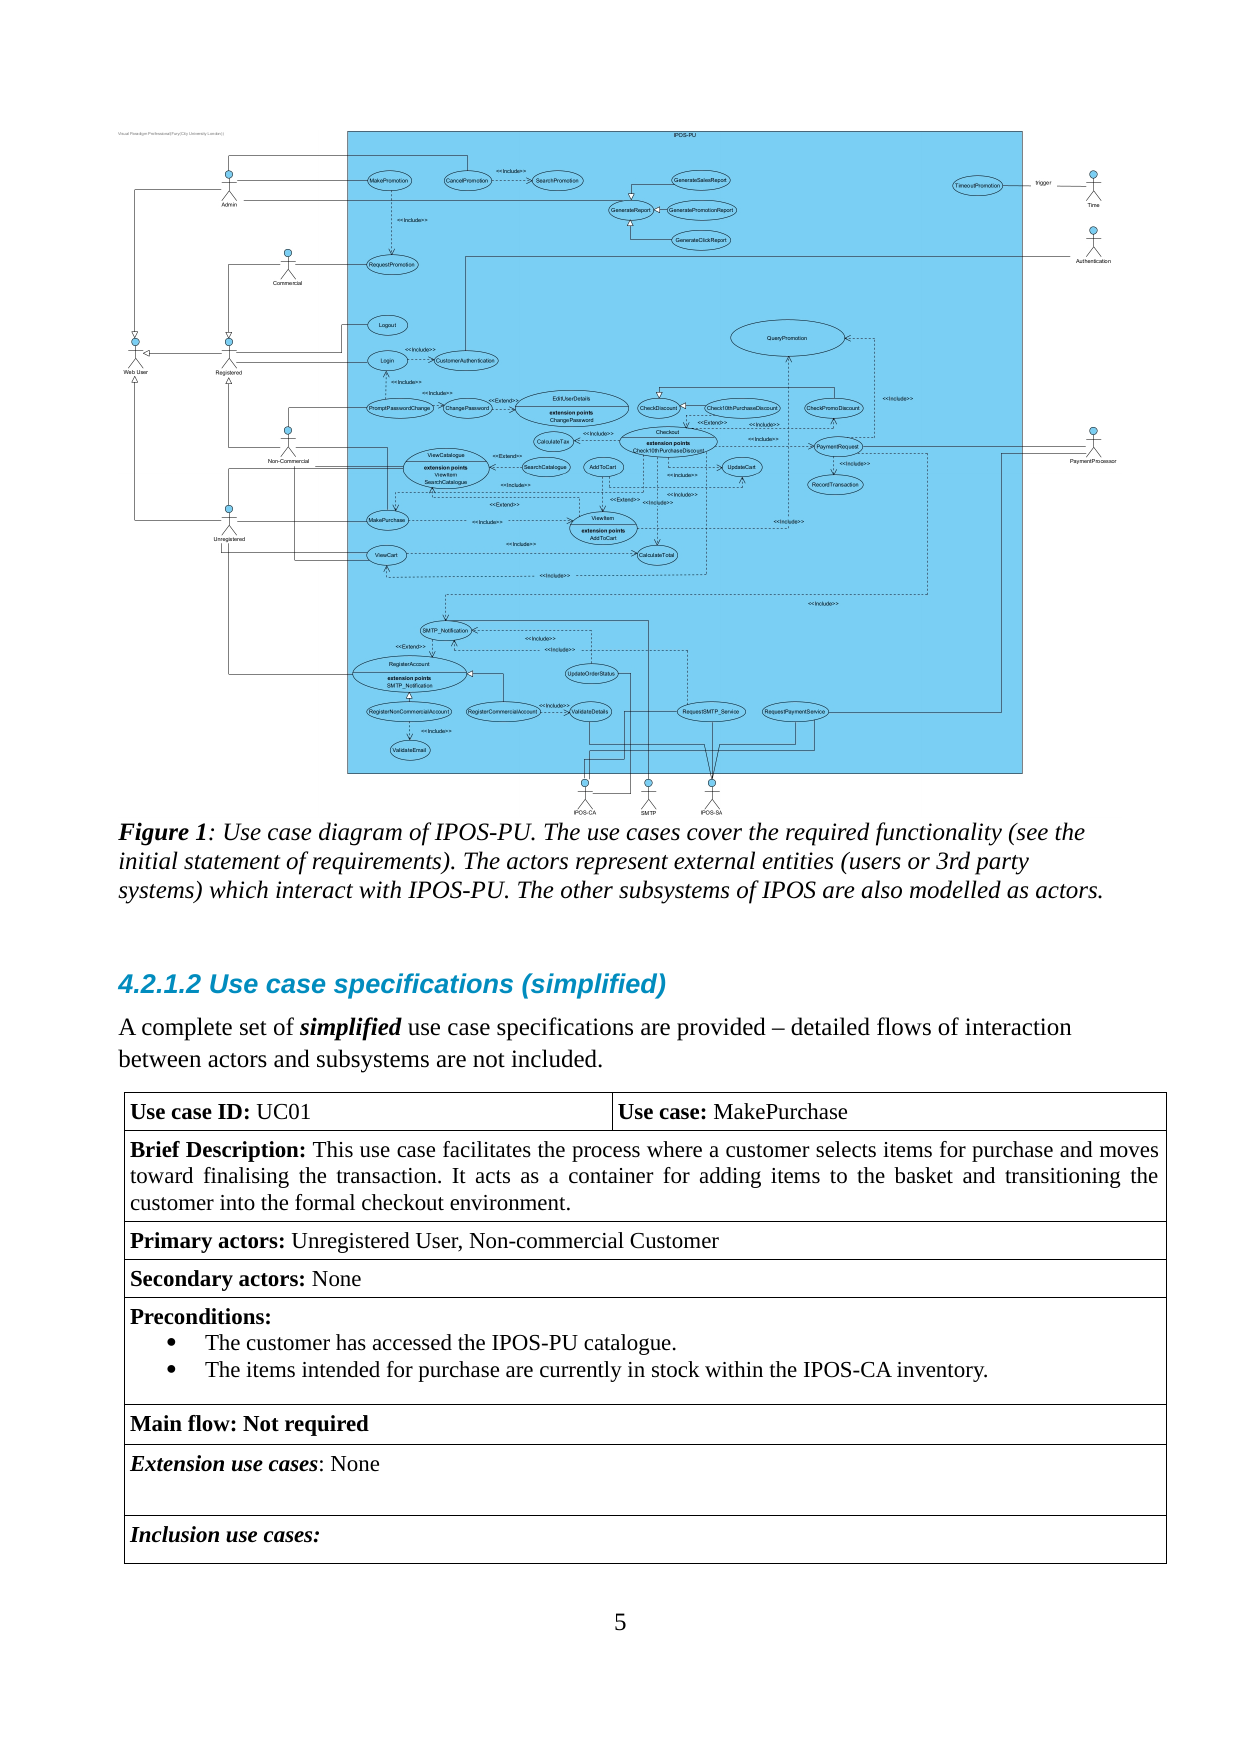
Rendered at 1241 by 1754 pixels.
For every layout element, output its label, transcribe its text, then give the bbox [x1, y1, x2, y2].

table_cell Primary actors: Unregistered User, Non-commercial Customer [125, 1222, 1166, 1259]
table_cell Secondary actors: None [125, 1260, 1166, 1297]
picture [118, 130, 1123, 818]
table_cell Preconditions: The customer has accessed the IPOS-PU catalogue. The items intended for purchase are currently in stock within the IPOS-CA inventory. [125, 1298, 1166, 1404]
table_cell Main flow: Not required [125, 1405, 1166, 1444]
table_cell Brief Description: This use case facilitates the process where a customer selects items for purchase and moves toward finalising the transaction. It acts as a container for adding items to the basket and transitioning the customer into the formal checkout environment. [125, 1131, 1166, 1221]
table_header Use case ID: UC01 [125, 1093, 612, 1130]
text A complete set of simplified use case specifications are provided – detailed flows of interaction between actors and subsystems are not included. [118, 1012, 1122, 1073]
table_cell Extension use cases: None [125, 1445, 1166, 1515]
text Figure 1: Use case diagram of IPOS-PU. The use cases cover the required functionality (see the initial statement of requirements). The actors represent external entities (users or 3rd party systems) which interact with IPOS-PU. The other subsystems of IPOS are also modelled as actors. [118, 818, 1122, 903]
subtitle Use case specifications (simplified) [118, 968, 1122, 999]
table_header Use case: MakePurchase [613, 1093, 1166, 1130]
table_cell Inclusion use cases: ViewItem [125, 1516, 1166, 1563]
